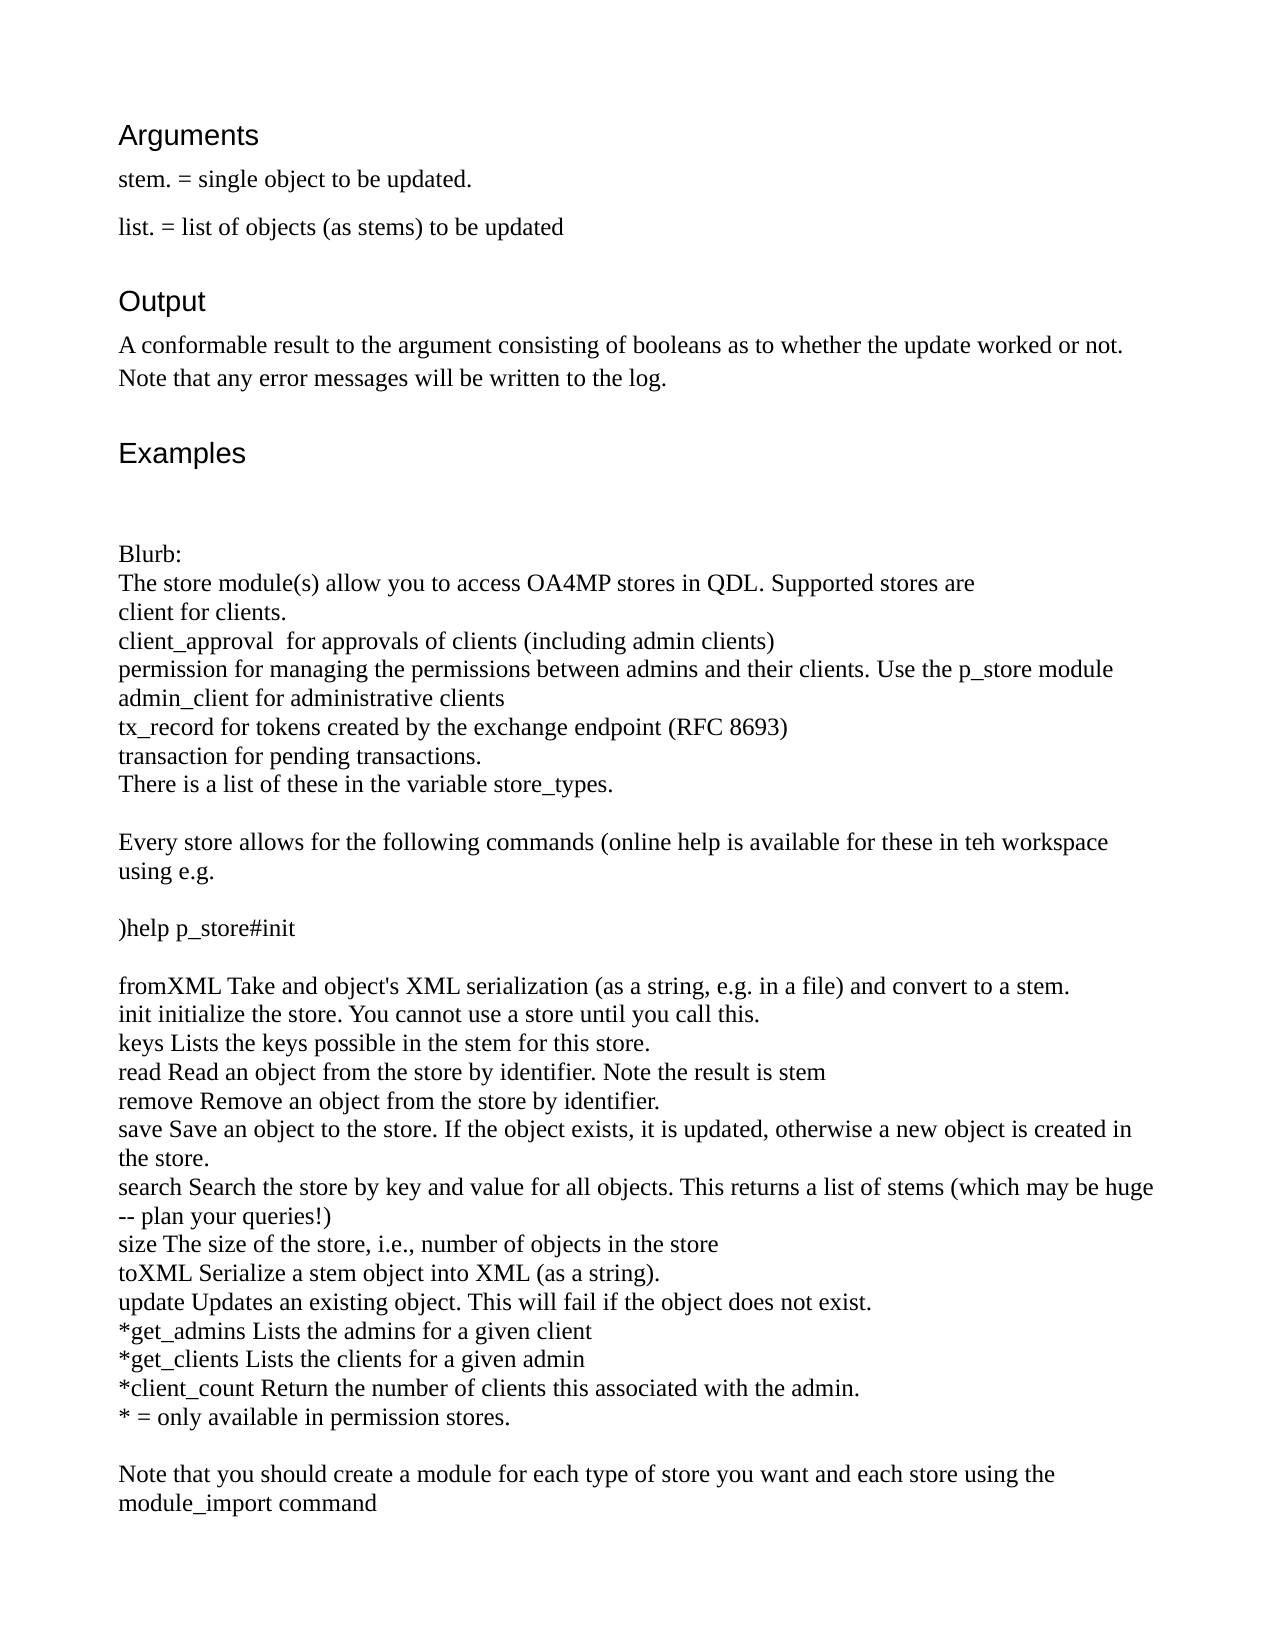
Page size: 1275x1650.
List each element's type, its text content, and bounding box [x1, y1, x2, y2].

text fromXML Take and object's XML serialization (as a string, e.g. in a file) and convert to a stem. [118, 971, 1157, 999]
text permission for managing the permissions between admins and their clients. Use the p_store module [118, 654, 1157, 683]
text tx_record for tokens created by the exchange endpoint (RFC 8693) [118, 712, 1157, 741]
text * = only available in permission stores. [118, 1402, 1157, 1431]
text using e.g. [118, 856, 1157, 884]
text The store module(s) allow you to access OA4MP stores in QDL. Supported stores are [118, 568, 1157, 597]
text )help p_store#init [118, 913, 1157, 942]
text Every store allows for the following commands (online help is available for these in teh workspace [118, 827, 1157, 856]
text search Search the store by key and value for all objects. This returns a list of stems (which may be huge -- plan your queries!) [118, 1172, 1157, 1229]
text list. = list of objects (as stems) to be updated [118, 212, 1157, 241]
text save Save an object to the store. If the object exists, it is updated, otherwise a new object is created in the store. [118, 1114, 1157, 1172]
text *get_clients Lists the clients for a given admin [118, 1344, 1157, 1373]
text There is a list of these in the variable store_types. [118, 769, 1157, 798]
text remove Remove an object from the store by identifier. [118, 1086, 1157, 1114]
text init initialize the store. You cannot use a store until you call this. [118, 999, 1157, 1028]
text toXML Serialize a stem object into XML (as a string). [118, 1258, 1157, 1287]
text Blurb: [118, 539, 1157, 568]
text keys Lists the keys possible in the stem for this store. [118, 1028, 1157, 1057]
text read Read an object from the store by identifier. Note the result is stem [118, 1057, 1157, 1086]
text admin_client for administrative clients [118, 683, 1157, 712]
text Note that you should create a module for each type of store you want and each store using the module_import command [118, 1459, 1157, 1517]
text client_approval for approvals of clients (including admin clients) [118, 626, 1157, 654]
text *get_admins Lists the admins for a given client [118, 1316, 1157, 1344]
subtitle Arguments [118, 118, 1157, 152]
text *client_count Return the number of clients this associated with the admin. [118, 1373, 1157, 1402]
text transaction for pending transactions. [118, 741, 1157, 769]
subtitle Output [118, 284, 1157, 318]
text A conformable result to the argument consisting of booleans as to whether the update worked or not. Note that any error messages will be written to the log. [118, 330, 1157, 392]
text update Updates an existing object. This will fail if the object does not exist. [118, 1287, 1157, 1316]
text client for clients. [118, 597, 1157, 626]
text stem. = single object to be updated. [118, 164, 1157, 193]
text size The size of the store, i.e., number of objects in the store [118, 1229, 1157, 1258]
subtitle Examples [118, 436, 1157, 469]
